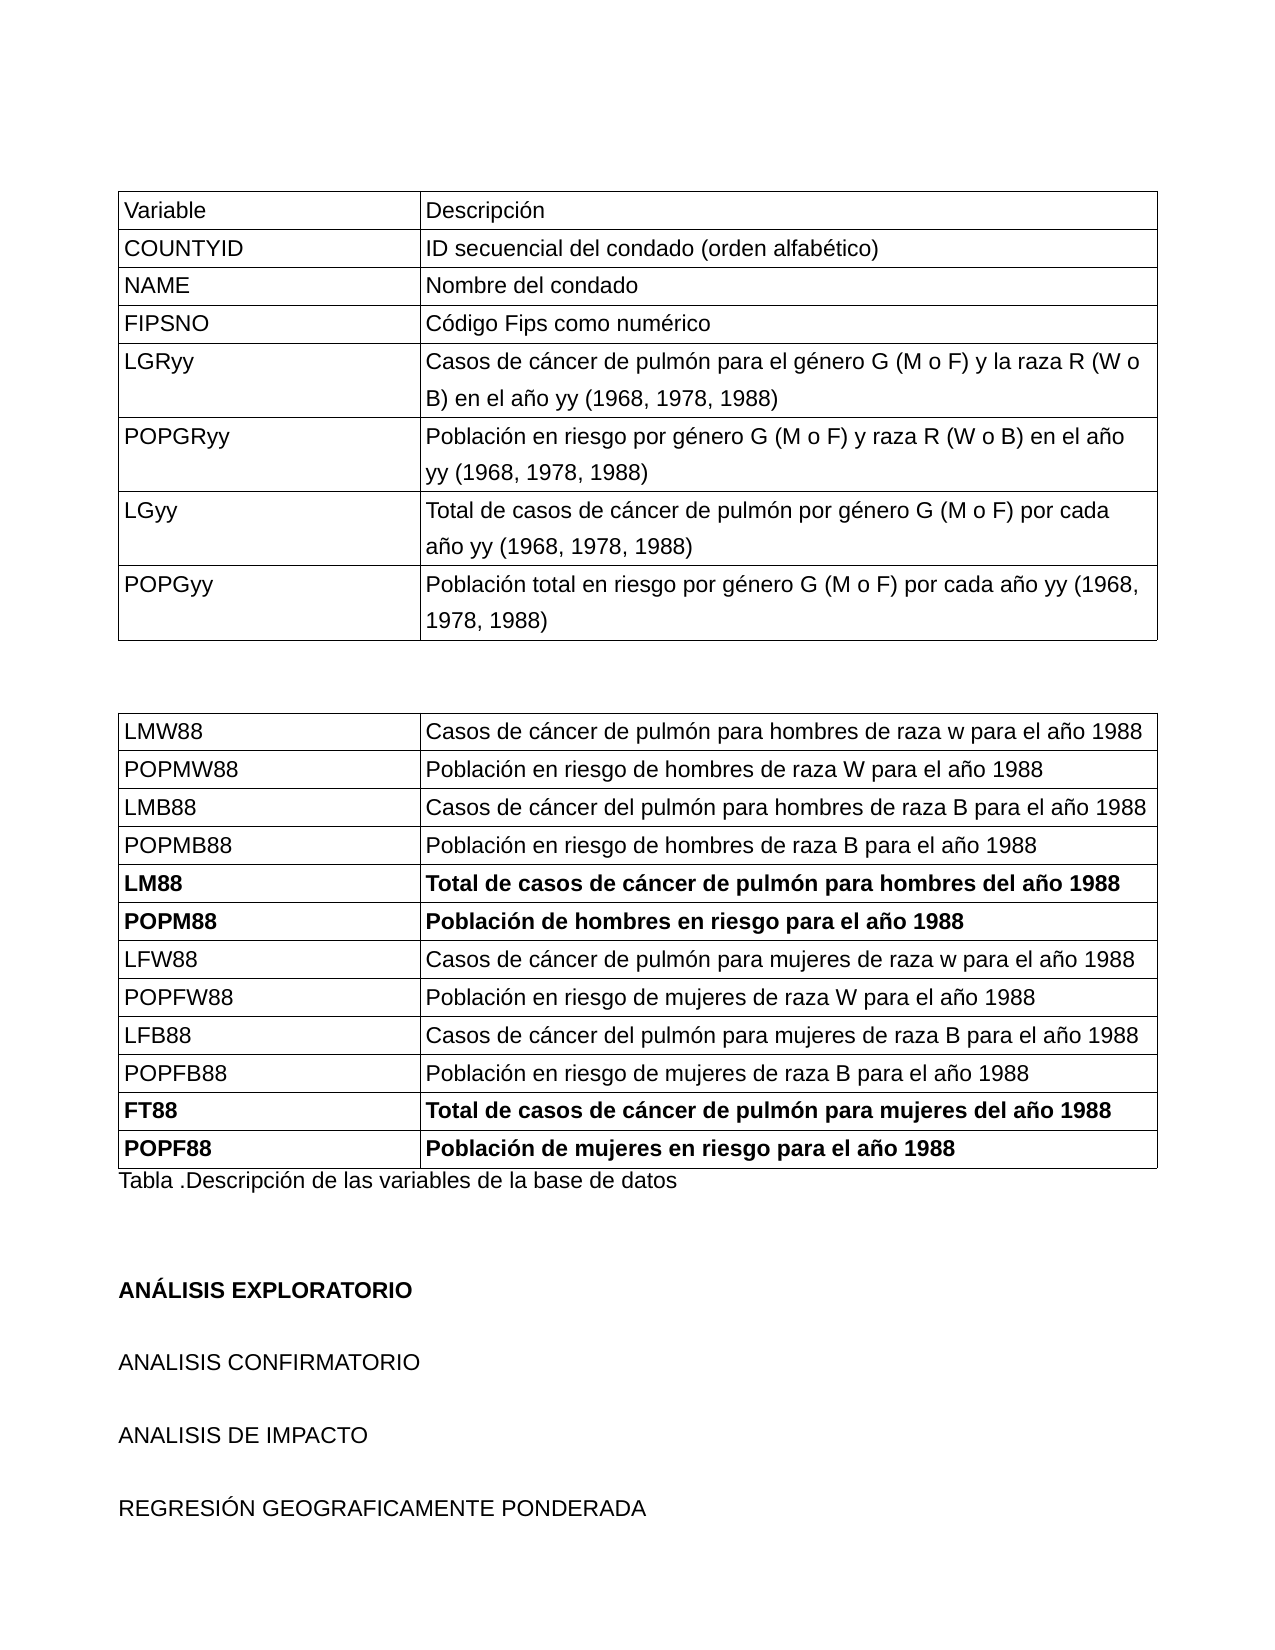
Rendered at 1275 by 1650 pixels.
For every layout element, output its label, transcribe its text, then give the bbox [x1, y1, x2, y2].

table_cell Total de casos de cáncer de pulmón por género G (M o F) por cada año yy (1968, 1978, 1988) [421, 492, 1157, 565]
table_cell Población de hombres en riesgo para el año 1988 [421, 903, 1157, 940]
table_cell Total de casos de cáncer de pulmón para hombres del año 1988 [421, 865, 1157, 902]
table_cell POPMW88 [119, 751, 420, 788]
table_cell Nombre del condado [421, 268, 1157, 304]
table_cell Población en riesgo de mujeres de raza W para el año 1988 [421, 979, 1157, 1016]
table_cell LFB88 [119, 1017, 420, 1054]
text Tabla .Descripción de las variables de la base de datos [118, 1169, 1157, 1194]
table_cell NAME [119, 268, 420, 304]
table_cell Población en riesgo de hombres de raza B para el año 1988 [421, 827, 1157, 864]
table_cell LM88 [119, 865, 420, 902]
table_cell LGRyy [119, 344, 420, 417]
table_cell Casos de cáncer del pulmón para hombres de raza B para el año 1988 [421, 789, 1157, 826]
table_cell Población en riesgo de hombres de raza W para el año 1988 [421, 751, 1157, 788]
table_header Casos de cáncer de pulmón para hombres de raza w para el año 1988 [421, 714, 1157, 750]
table_cell POPFB88 [119, 1055, 420, 1092]
table_cell Población en riesgo de mujeres de raza B para el año 1988 [421, 1055, 1157, 1092]
table_cell Total de casos de cáncer de pulmón para mujeres del año 1988 [421, 1093, 1157, 1129]
table_cell LGyy [119, 492, 420, 565]
table_cell Población en riesgo por género G (M o F) y raza R (W o B) en el año yy (1968, 1978, 1988) [421, 418, 1157, 491]
table_cell Población total en riesgo por género G (M o F) por cada año yy (1968, 1978, 1988) [421, 566, 1157, 639]
table_cell POPF88 [119, 1131, 420, 1167]
table_cell Casos de cáncer de pulmón para mujeres de raza w para el año 1988 [421, 941, 1157, 978]
table_cell Población de mujeres en riesgo para el año 1988 [421, 1131, 1157, 1167]
text ANALISIS CONFIRMATORIO [118, 1349, 1157, 1376]
table_cell FIPSNO [119, 306, 420, 342]
table_cell POPMB88 [119, 827, 420, 864]
table_cell FT88 [119, 1093, 420, 1129]
table_header LMW88 [119, 714, 420, 750]
table_cell Casos de cáncer de pulmón para el género G (M o F) y la raza R (W o B) en el año yy (1968, 1978, 1988) [421, 344, 1157, 417]
table_header Variable [119, 192, 420, 229]
text ANALISIS DE IMPACTO [118, 1422, 1157, 1448]
table_cell Código Fips como numérico [421, 306, 1157, 342]
text REGRESIÓN GEOGRAFICAMENTE PONDERADA [118, 1495, 1157, 1521]
table_cell Casos de cáncer del pulmón para mujeres de raza B para el año 1988 [421, 1017, 1157, 1054]
table_cell POPFW88 [119, 979, 420, 1016]
table_cell POPM88 [119, 903, 420, 940]
subtitle ANÁLISIS EXPLORATORIO [118, 1277, 1157, 1303]
table_cell LFW88 [119, 941, 420, 978]
table_cell LMB88 [119, 789, 420, 826]
table_cell POPGyy [119, 566, 420, 639]
table_header Descripción [421, 192, 1157, 229]
table_cell COUNTYID [119, 230, 420, 267]
table_cell POPGRyy [119, 418, 420, 491]
table_cell ID secuencial del condado (orden alfabético) [421, 230, 1157, 267]
